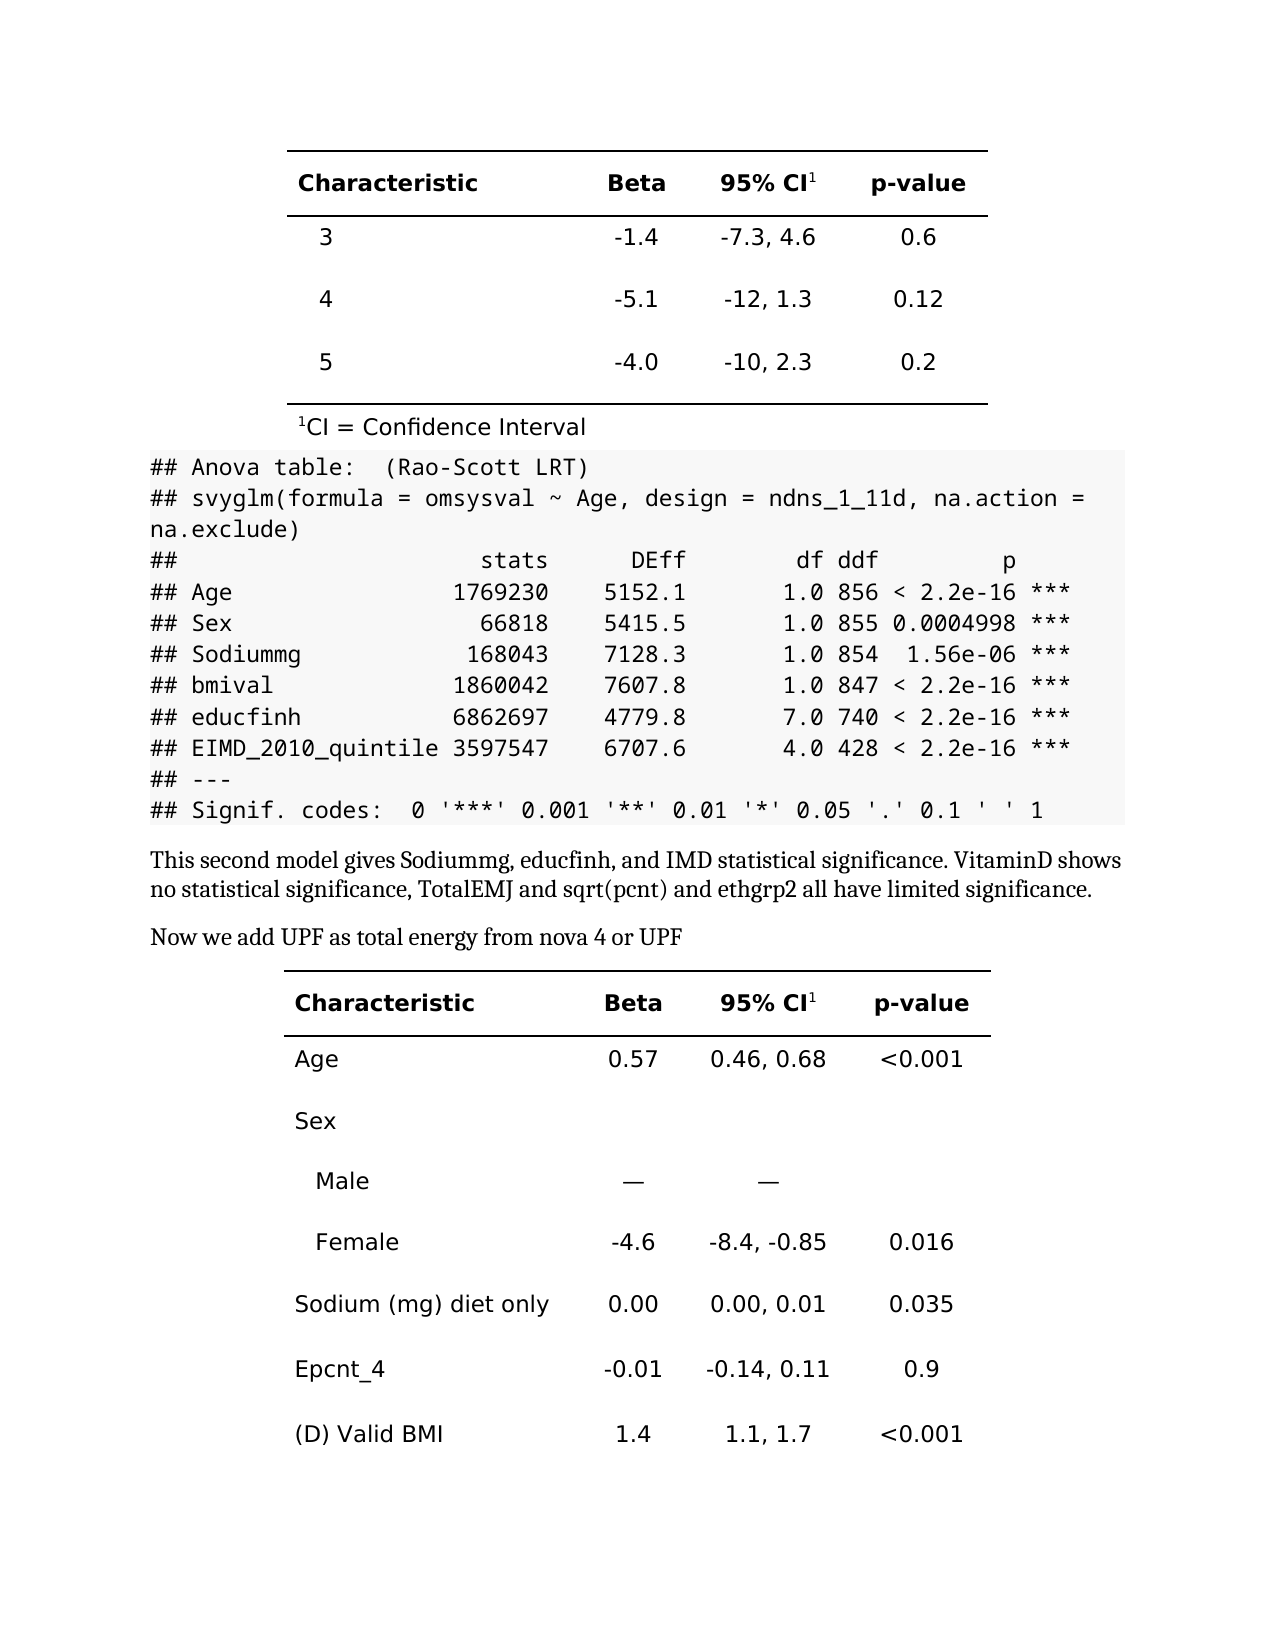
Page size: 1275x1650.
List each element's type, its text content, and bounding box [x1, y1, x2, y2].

table_cell 0.016 [852, 1220, 991, 1282]
table_header p-value [849, 152, 988, 215]
table_cell Age [284, 1037, 582, 1099]
table_cell 0.57 [582, 1037, 684, 1099]
table_cell 0.46, 0.68 [684, 1037, 852, 1099]
table_cell 5 [287, 340, 585, 402]
table_header Characteristic [284, 972, 582, 1035]
table_cell -7.3, 4.6 [688, 217, 849, 277]
table_cell 4 [287, 278, 585, 340]
table_cell Epcnt_4 [284, 1348, 582, 1412]
table_cell 0.12 [849, 278, 988, 340]
table_cell Sodium (mg) diet only [284, 1283, 582, 1347]
table_cell Sex [284, 1099, 582, 1159]
table_cell Male [284, 1159, 582, 1220]
table_cell 0.9 [852, 1348, 991, 1412]
table_cell 0.00, 0.01 [684, 1283, 852, 1347]
table_cell -8.4, -0.85 [684, 1220, 852, 1282]
table_cell [852, 1159, 991, 1220]
text Now we add UPF as total energy from nova 4 or UPF [150, 922, 1125, 951]
table_cell 0.035 [852, 1283, 991, 1347]
table_cell 1CI = Confidence Interval [287, 405, 988, 450]
table_cell 1.4 [582, 1412, 684, 1476]
table_cell 0.00 [582, 1283, 684, 1347]
table_cell -1.4 [585, 217, 687, 277]
table_cell (D) Valid BMI [284, 1412, 582, 1476]
table_cell -5.1 [585, 278, 687, 340]
table_header Beta [585, 152, 687, 215]
table_cell <0.001 [852, 1037, 991, 1099]
table_cell 0.2 [849, 340, 988, 402]
table_cell -4.6 [582, 1220, 684, 1282]
table_header p-value [852, 972, 991, 1035]
table_cell — [684, 1159, 852, 1220]
table_cell 1.1, 1.7 [684, 1412, 852, 1476]
table_cell -0.01 [582, 1348, 684, 1412]
table_cell <0.001 [852, 1412, 991, 1476]
table_cell -4.0 [585, 340, 687, 402]
table_cell -12, 1.3 [688, 278, 849, 340]
text ## Anova table: (Rao-Scott LRT) ## svyglm(formula = omsysval ~ Age, design = ndns_1_11d, na.action = na.exclude) ## stats DEff df ddf p ## Age 1769230 5152.1 1.0 856 < 2.2e-16 *** ## Sex 66818 5415.5 1.0 855 0.0004998 *** ## Sodiummg 168043 7128.3 1.0 854 1.56e-06 *** ## bmival 1860042 7607.8 1.0 847 < 2.2e-16 *** ## educfinh 6862697 4779.8 7.0 740 < 2.2e-16 *** ## EIMD_2010_quintile 3597547 6707.6 4.0 428 < 2.2e-16 *** ## --- ## Signif. codes: 0 '***' 0.001 '**' 0.01 '*' 0.05 '.' 0.1 ' ' 1 [150, 450, 1125, 825]
table_cell 0.6 [849, 217, 988, 277]
table_header 95% CI1 [688, 152, 849, 215]
table_header Beta [582, 972, 684, 1035]
table_cell — [582, 1159, 684, 1220]
text This second model gives Sodiummg, educfinh, and IMD statistical significance. VitaminD shows no statistical significance, TotalEMJ and sqrt(pcnt) and ethgrp2 all have limited significance. [150, 846, 1125, 904]
table_cell [852, 1099, 991, 1159]
table_cell -10, 2.3 [688, 340, 849, 402]
table_cell 3 [287, 217, 585, 277]
table_cell Female [284, 1220, 582, 1282]
table_header 95% CI1 [684, 972, 852, 1035]
table_header Characteristic [287, 152, 585, 215]
table_cell [582, 1099, 684, 1159]
table_cell [684, 1099, 852, 1159]
table_cell -0.14, 0.11 [684, 1348, 852, 1412]
